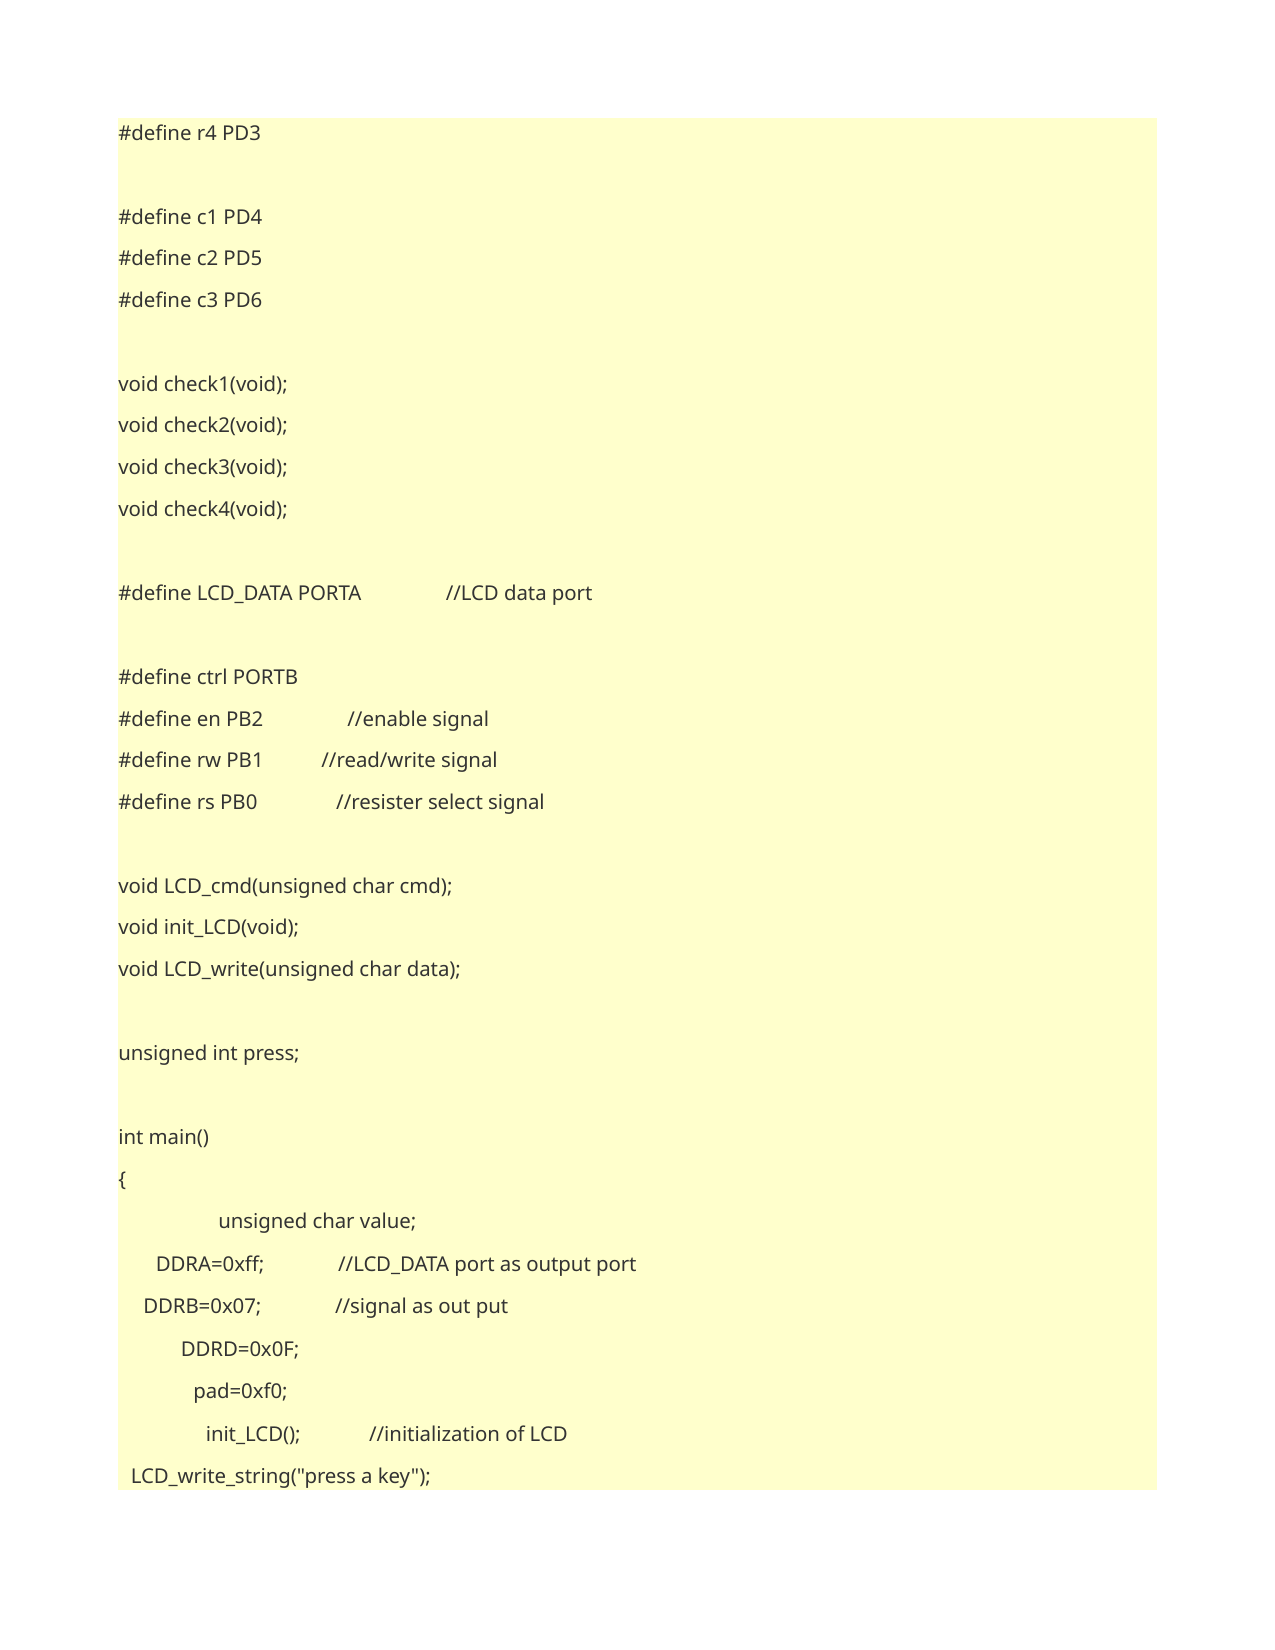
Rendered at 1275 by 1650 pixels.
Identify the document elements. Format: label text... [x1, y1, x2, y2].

text LCD_write_string("press a key"); [118, 1462, 1157, 1490]
text unsigned char value; [118, 1206, 1157, 1234]
text init_LCD(); //initialization of LCD [118, 1419, 1157, 1447]
text #define r4 PD3 [118, 118, 1157, 146]
text pad=0xf0; [118, 1376, 1157, 1405]
text #define c3 PD6 [118, 285, 1157, 313]
text void check3(void); [118, 453, 1157, 480]
text int main() [118, 1123, 1157, 1151]
text #define en PB2 //enable signal [118, 704, 1157, 732]
text #define rw PB1 //read/write signal [118, 746, 1157, 773]
text #define rs PB0 //resister select signal [118, 787, 1157, 815]
text void init_LCD(void); [118, 913, 1157, 941]
text DDRB=0x07; //signal as out put [118, 1291, 1157, 1320]
text #define ctrl PORTB [118, 663, 1157, 690]
text #define c2 PD5 [118, 244, 1157, 272]
text unsigned int press; [118, 1039, 1157, 1066]
text DDRD=0x0F; [118, 1334, 1157, 1362]
text { [118, 1164, 1157, 1192]
text #define LCD_DATA PORTA //LCD data port [118, 578, 1157, 606]
text void LCD_cmd(unsigned char cmd); [118, 871, 1157, 899]
text DDRA=0xff; //LCD_DATA port as output port [118, 1249, 1157, 1277]
text void check4(void); [118, 494, 1157, 522]
text #define c1 PD4 [118, 202, 1157, 230]
text void LCD_write(unsigned char data); [118, 954, 1157, 982]
text void check1(void); [118, 369, 1157, 397]
text void check2(void); [118, 411, 1157, 439]
